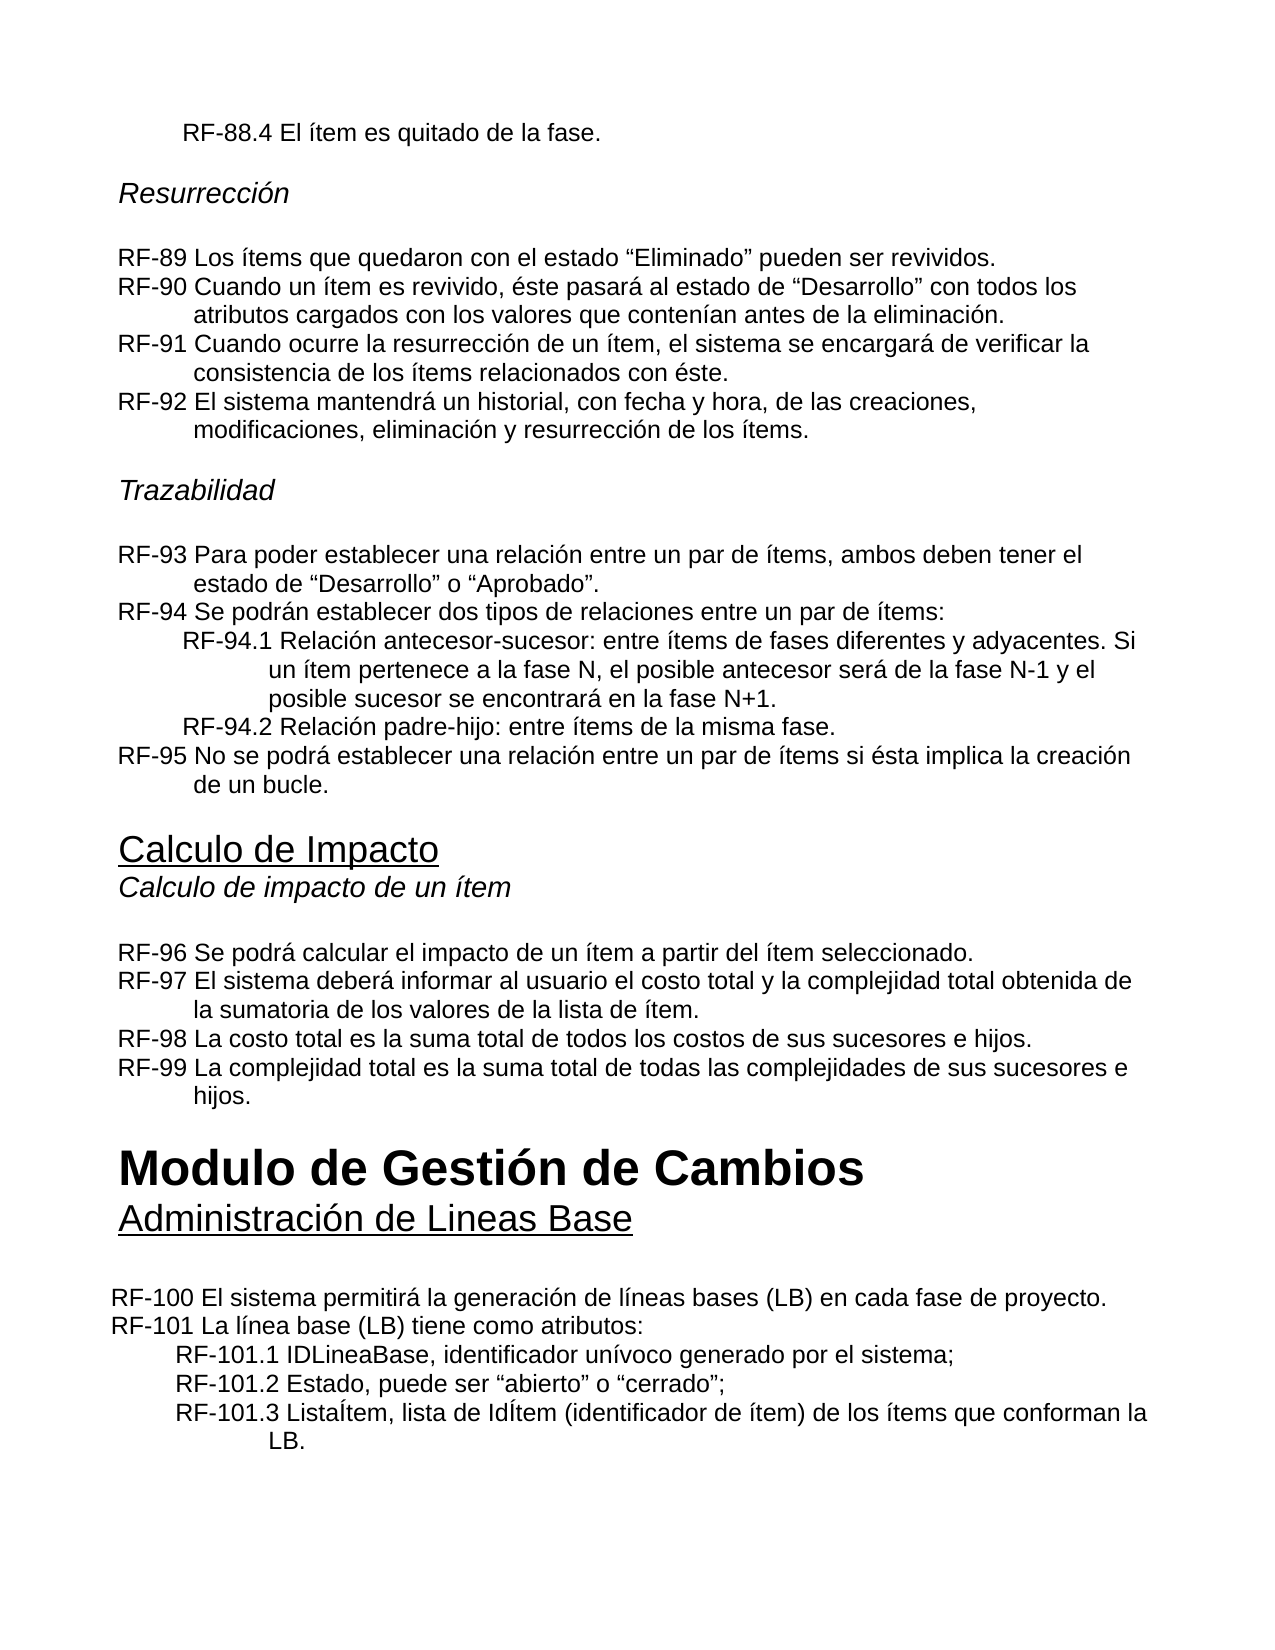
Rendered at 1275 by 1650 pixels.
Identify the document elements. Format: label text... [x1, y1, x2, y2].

list Relación antecesor-sucesor: entre ítems de fases diferentes y adyacentes. Si un ítem pertenece a la fase N, el posible antecesor será de la fase N-1 y el posible sucesor se encontrará en la fase N+1. [231, 626, 1157, 712]
text Modulo de Gestión de Cambios [118, 1139, 1157, 1196]
list Cuando ocurre la resurrección de un ítem, el sistema se encargará de verificar la consistencia de los ítems relacionados con éste. [156, 329, 1157, 386]
list Relación padre-hijo: entre ítems de la misma fase. [231, 712, 1157, 741]
list IDLineaBase, identificador unívoco generado por el sistema; [231, 1340, 1157, 1369]
list No se podrá establecer una relación entre un par de ítems si ésta implica la creación de un bucle. [156, 741, 1157, 798]
list ListaÍtem, lista de IdÍtem (identificador de ítem) de los ítems que conforman la LB. [231, 1397, 1157, 1455]
text Administración de Lineas Base [118, 1196, 1157, 1239]
list El sistema mantendrá un historial, con fecha y hora, de las creaciones, modificaciones, eliminación y resurrección de los ítems. [156, 386, 1157, 444]
list El sistema deberá informar al usuario el costo total y la complejidad total obtenida de la sumatoria de los valores de la lista de ítem. [156, 966, 1157, 1024]
list Para poder establecer una relación entre un par de ítems, ambos deben tener el estado de “Desarrollo” o “Aprobado”. [156, 540, 1157, 597]
list La costo total es la suma total de todos los costos de sus sucesores e hijos. [156, 1024, 1157, 1052]
text Resurrección [118, 176, 1157, 209]
text Trazabilidad [118, 473, 1157, 506]
list Se podrán establecer dos tipos de relaciones entre un par de ítems: [156, 597, 1157, 626]
list La línea base (LB) tiene como atributos: [156, 1311, 1157, 1340]
text Calculo de impacto de un ítem [118, 870, 1157, 904]
list El sistema permitirá la generación de líneas bases (LB) en cada fase de proyecto. [156, 1282, 1157, 1311]
text Calculo de Impacto [118, 827, 1157, 870]
list Cuando un ítem es revivido, éste pasará al estado de “Desarrollo” con todos los atributos cargados con los valores que contenían antes de la eliminación. [156, 271, 1157, 329]
list Los ítems que quedaron con el estado “Eliminado” pueden ser revividos. [156, 243, 1157, 271]
list Se podrá calcular el impacto de un ítem a partir del ítem seleccionado. [156, 937, 1157, 966]
list El ítem es quitado de la fase. [231, 118, 1157, 147]
list La complejidad total es la suma total de todas las complejidades de sus sucesores e hijos. [156, 1052, 1157, 1110]
list Estado, puede ser “abierto” o “cerrado”; [231, 1369, 1157, 1397]
